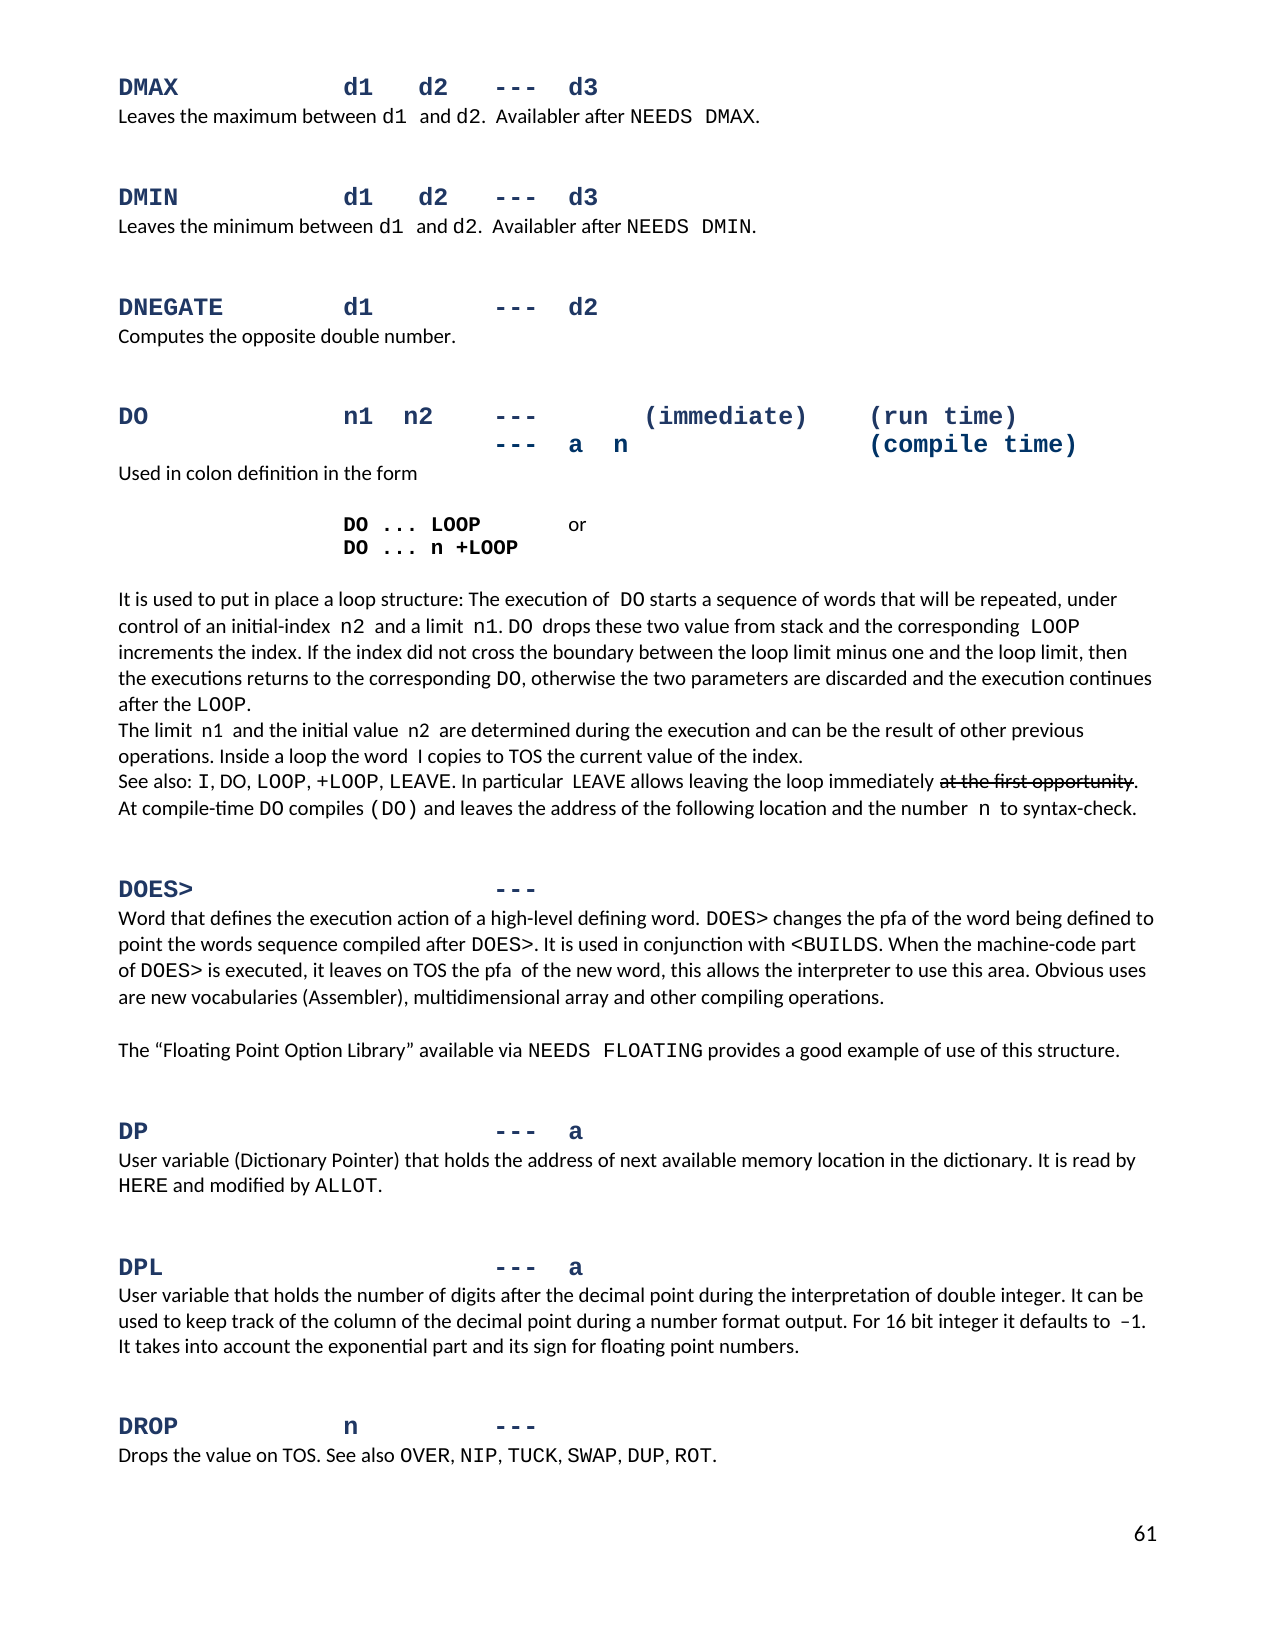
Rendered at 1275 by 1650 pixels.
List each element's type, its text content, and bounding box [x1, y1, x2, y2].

text --- a n (compile time) [118, 432, 1157, 460]
text It is used to put in place a loop structure: The execution of DO starts a sequence of words that will be repeated, under control of an initial-index n2 and a limit n1. DO drops these two value from stack and the corresponding LOOP increments the index. If the index did not cross the boundary between the loop limit minus one and the loop limit, then the executions returns to the corresponding DO, otherwise the two parameters are discarded and the execution continues after the LOOP. [118, 586, 1157, 718]
text Used in colon definition in the form [118, 460, 1157, 485]
subtitle DOES> --- [118, 876, 1157, 905]
text The “Floating Point Option Library” available via NEEDS FLOATING provides a good example of use of this structure. [118, 1037, 1157, 1064]
text Computes the opposite double number. [118, 323, 1157, 348]
text The limit n1 and the initial value n2 are determined during the execution and can be the result of other previous operations. Inside a loop the word I copies to TOS the current value of the index. [118, 718, 1157, 768]
text See also: I, DO, LOOP, +LOOP, LEAVE. In particular LEAVE allows leaving the loop immediately at the first opportunity. [118, 768, 1157, 795]
subtitle DP --- a [118, 1119, 1157, 1147]
text Drops the value on TOS. See also OVER, NIP, TUCK, SWAP, DUP, ROT. [118, 1442, 1157, 1468]
text Leaves the minimum between d1 and d2. Availabler after NEEDS DMIN. [118, 213, 1157, 239]
text User variable that holds the number of digits after the decimal point during the interpretation of double integer. It can be used to keep track of the column of the decimal point during a number format output. For 16 bit integer it defaults to –1. It takes into account the exponential part and its sign for floating point numbers. [118, 1282, 1157, 1359]
text At compile-time DO compiles (DO) and leaves the address of the following location and the number n to syntax-check. [118, 795, 1157, 821]
subtitle DMAX d1 d2 --- d3 [118, 75, 1157, 103]
subtitle DO n1 n2 --- (immediate) (run time) [118, 403, 1157, 432]
subtitle DROP n --- [118, 1414, 1157, 1442]
text DO ... n +LOOP [118, 537, 1157, 561]
subtitle DPL --- a [118, 1254, 1157, 1282]
text DO ... LOOP or [118, 511, 1157, 537]
subtitle DMIN d1 d2 --- d3 [118, 185, 1157, 213]
text Word that defines the execution action of a high-level defining word. DOES> changes the pfa of the word being defined to point the words sequence compiled after DOES>. It is used in conjunction with <BUILDS. When the machine-code part of DOES> is executed, it leaves on TOS the pfa of the new word, this allows the interpreter to use this area. Obvious uses are new vocabularies (Assembler), multidimensional array and other compiling operations. [118, 905, 1157, 1009]
text Leaves the maximum between d1 and d2. Availabler after NEEDS DMAX. [118, 103, 1157, 130]
text User variable (Dictionary Pointer) that holds the address of next available memory location in the dictionary. It is read by HERE and modified by ALLOT. [118, 1147, 1157, 1199]
subtitle DNEGATE d1 --- d2 [118, 294, 1157, 323]
